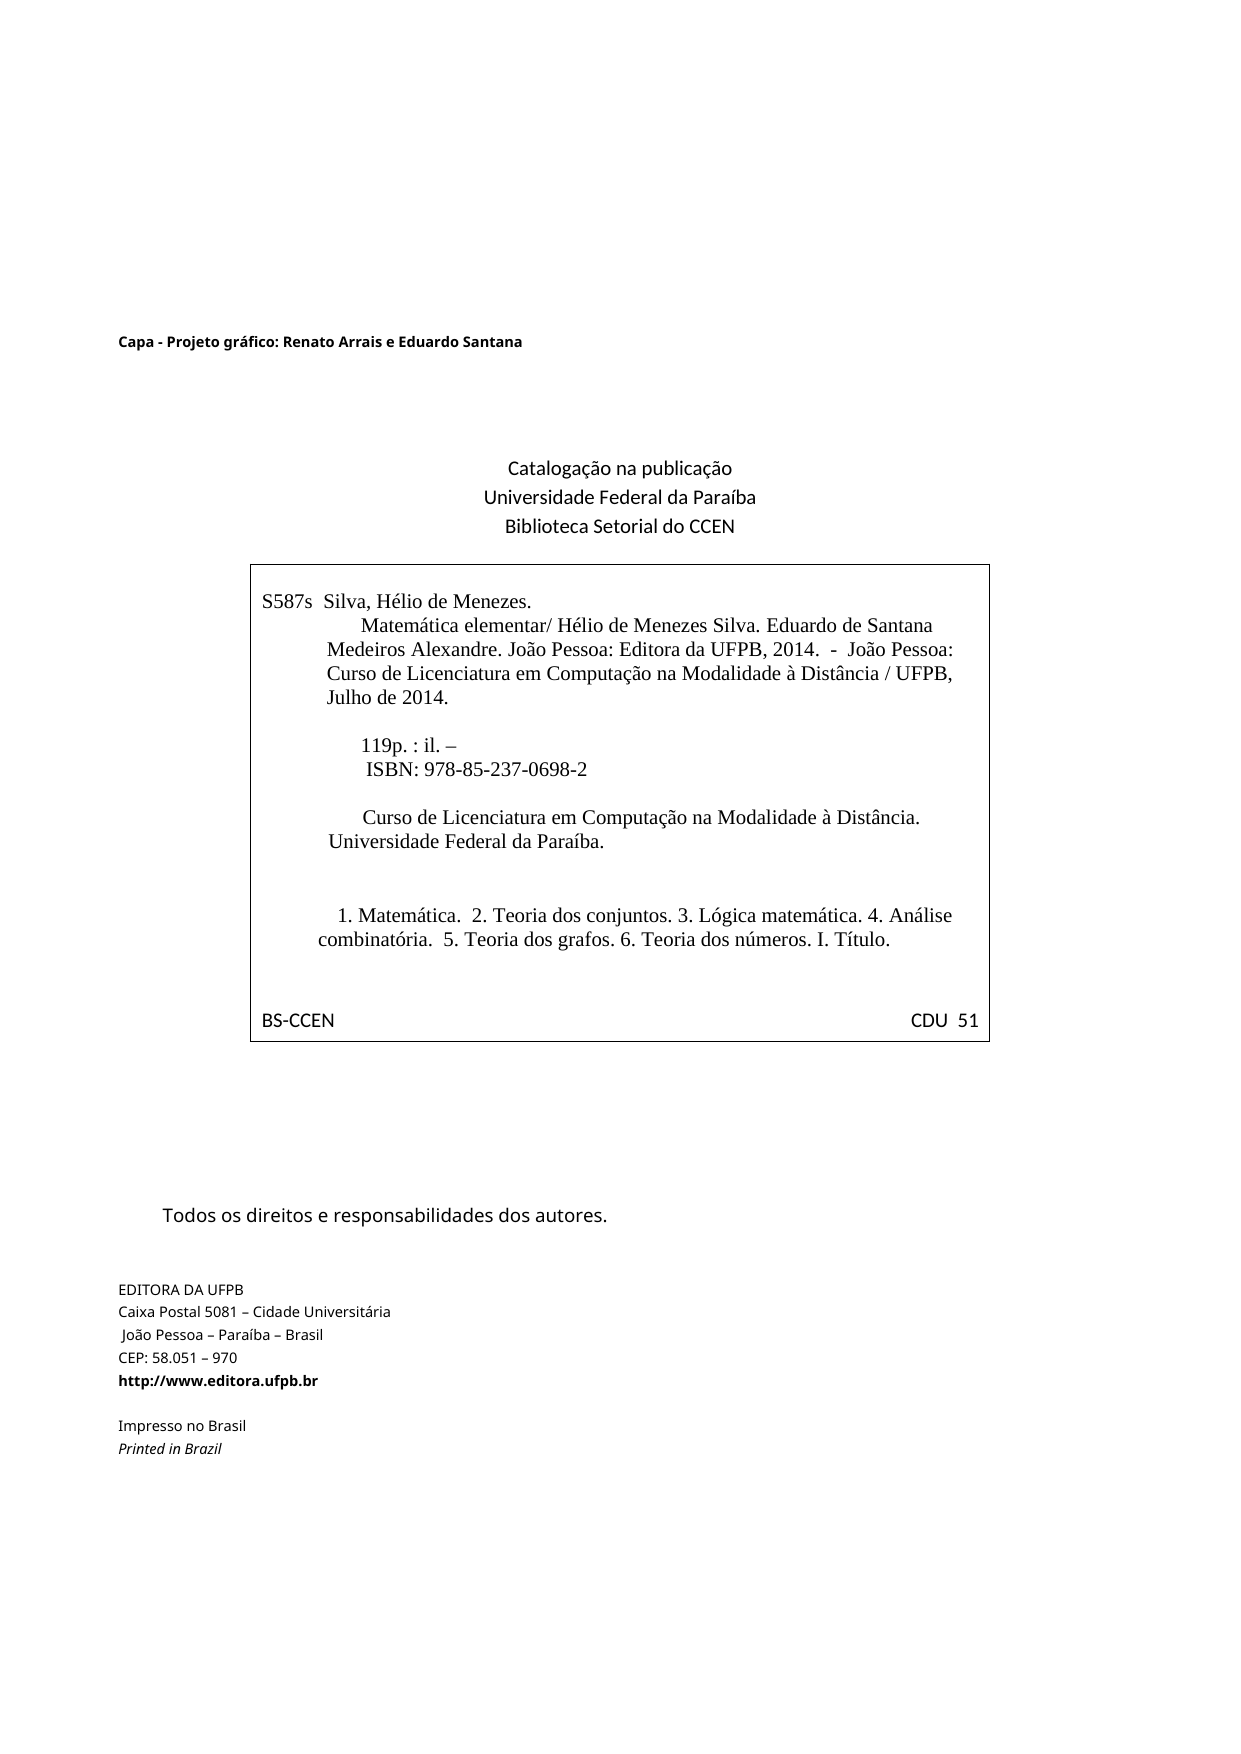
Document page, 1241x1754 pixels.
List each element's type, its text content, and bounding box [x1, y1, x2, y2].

text Printed in Brazil [118, 1439, 1122, 1459]
text João Pessoa – Paraíba – Brasil [118, 1325, 1122, 1345]
text Capa - Projeto gráfico: Renato Arrais e Eduardo Santana [118, 332, 1122, 352]
text Caixa Postal 5081 – Cidade Universitária [118, 1302, 1122, 1322]
table_header S587s Silva, Hélio de Menezes. Matemática elementar/ Hélio de Menezes Silva. Eduardo de Santana Medeiros Alexandre. João Pessoa: Editora da UFPB, 2014. - João Pessoa: Curso de Licenciatura em Computação na Modalidade à Distância / UFPB, Julho de 2014. 119p. : il. – ISBN: 978-85-237-0698-2 Curso de Licenciatura em Computação na Modalidade à Distância. Universidade Federal da Paraíba. 1. Matemática. 2. Teoria dos conjuntos. 3. Lógica matemática. 4. Análise combinatória. 5. Teoria dos grafos. 6. Teoria dos números. I. Título. BS-CCEN CDU 51 [251, 565, 989, 1041]
text http://www.editora.ufpb.br [118, 1371, 1122, 1390]
text EDITORA DA UFPB [118, 1279, 1122, 1299]
text Catalogação na publicação Universidade Federal da Paraíba Biblioteca Setorial do CCEN [118, 455, 1122, 539]
text CEP: 58.051 – 970 [118, 1348, 1122, 1368]
text Impresso no Brasil [118, 1416, 1122, 1436]
text Todos os direitos e responsabilidades dos autores. [162, 1203, 1122, 1228]
